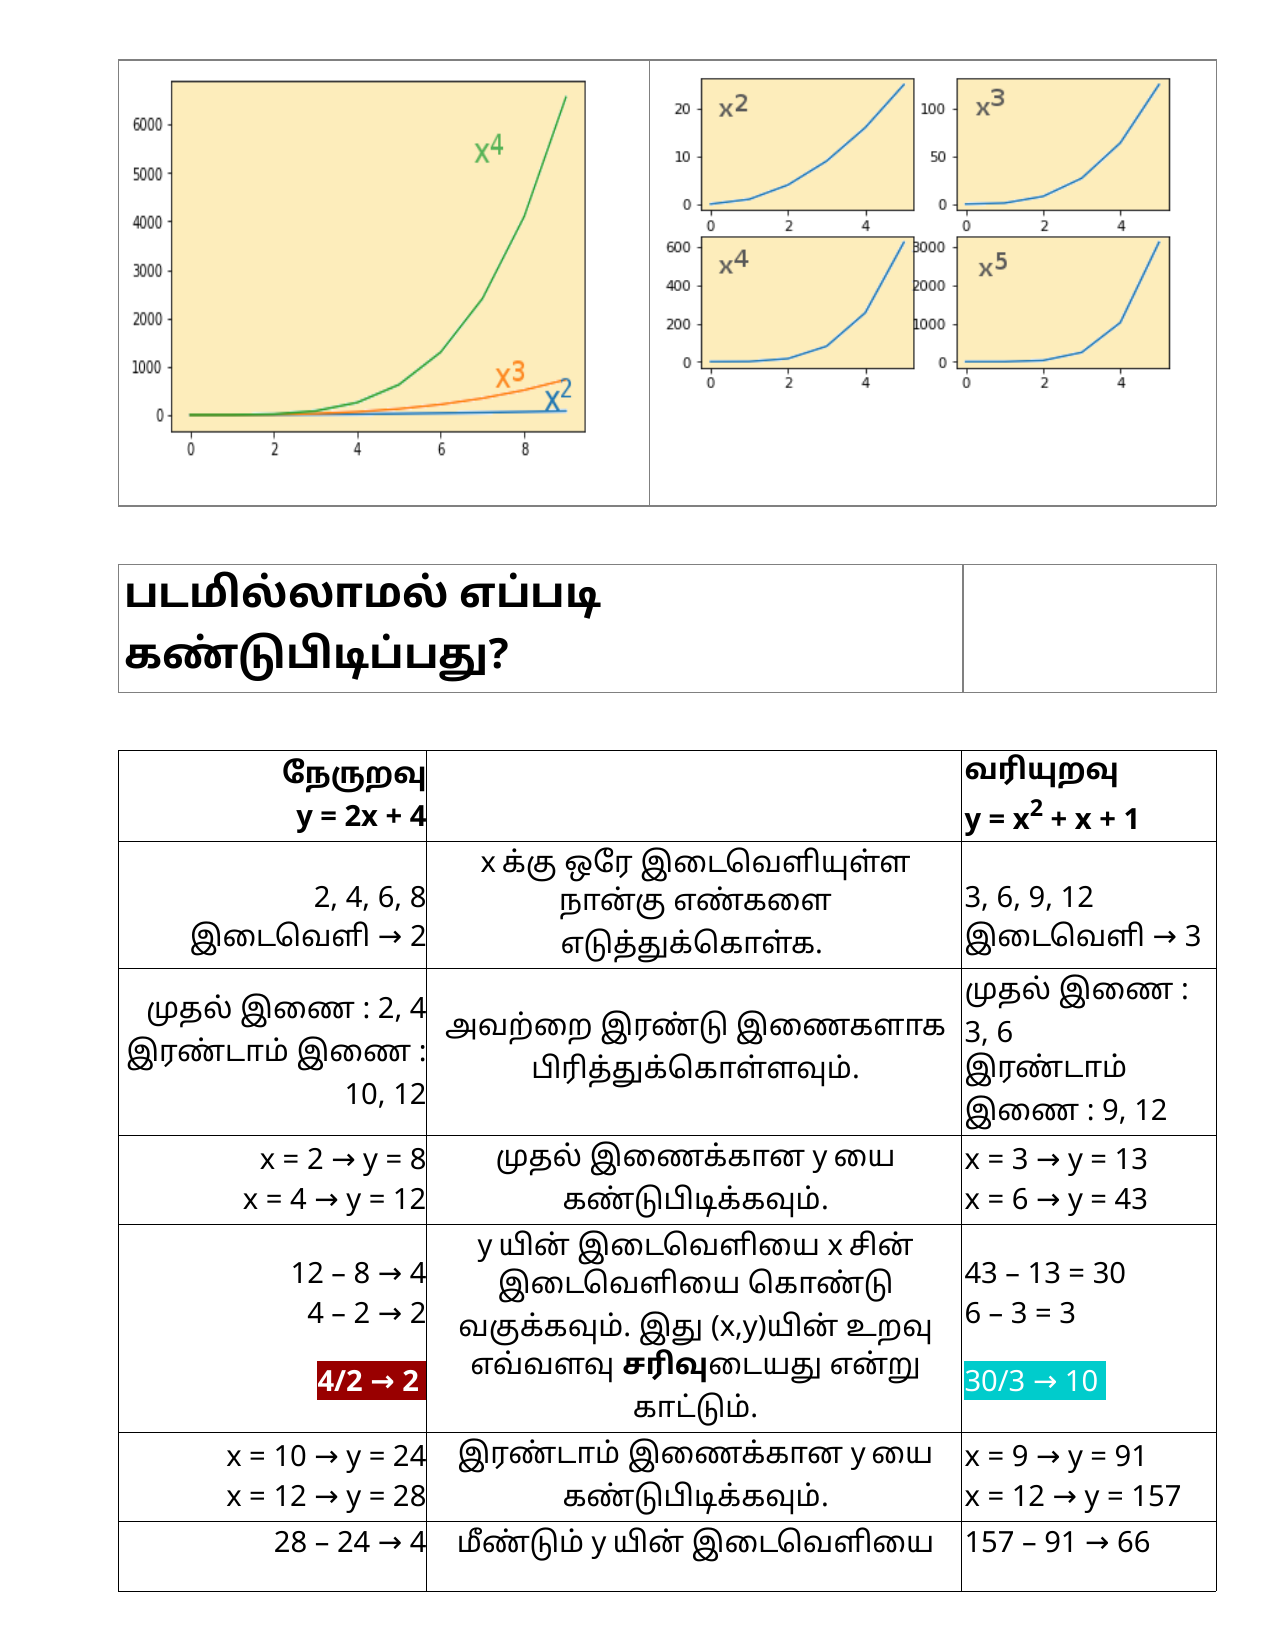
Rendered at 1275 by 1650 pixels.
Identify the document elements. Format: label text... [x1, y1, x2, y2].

table_header [964, 565, 1216, 692]
table_header [119, 61, 649, 505]
table_cell அவற்றை இரண்டு இணைகளாக பிரித்துக்கொள்ளவும். [427, 969, 961, 1135]
table_header படமில்லாமல் எப்படி கண்டுபிடிப்பது? [119, 565, 962, 692]
table_cell முதல் இணை : 2, 4 இரண்டாம் இணை : 10, 12 [119, 969, 426, 1135]
table_cell x = 10 → y = 24 x = 12 → y = 28 [119, 1433, 426, 1521]
table_cell 28 – 24 → 4 [119, 1522, 426, 1591]
table_header வரியுறவு y = x2 + x + 1 [962, 751, 1216, 841]
table_cell முதல் இணைக்கான yயை கண்டுபிடிக்கவும். [427, 1136, 961, 1224]
table_cell 157 – 91 → 66 [962, 1522, 1216, 1591]
table_cell x = 2 → y = 8 x = 4 → y = 12 [119, 1136, 426, 1224]
picture [123, 65, 597, 470]
table_cell x = 3 → y = 13 x = 6 → y = 43 [962, 1136, 1216, 1224]
table_cell இரண்டாம் இணைக்கான yயை கண்டுபிடிக்கவும். [427, 1433, 961, 1521]
picture [655, 65, 1183, 400]
table_cell x = 9 → y = 91 x = 12 → y = 157 [962, 1433, 1216, 1521]
table_cell முதல் இணை : 3, 6 இரண்டாம் இணை : 9, 12 [962, 969, 1216, 1135]
table_cell மீண்டும் yயின் இடைவெளியை [427, 1522, 961, 1591]
table_header [650, 61, 1216, 505]
table_cell 3, 6, 9, 12 இடைவெளி → 3 [962, 842, 1216, 968]
table_cell 12 – 8 → 4 4 – 2 → 2 4/2 → 2 [119, 1225, 426, 1432]
table_cell 2, 4, 6, 8 இடைவெளி → 2 [119, 842, 426, 968]
table_cell xக்கு ஒரே இடைவெளியுள்ள நான்கு எண்களை எடுத்துக்கொள்க. [427, 842, 961, 968]
table_header [427, 751, 961, 841]
table_header நேருறவு y = 2x + 4 [119, 751, 426, 841]
table_cell 43 – 13 = 30 6 – 3 = 3 30/3 → 10 [962, 1225, 1216, 1432]
table_cell yயின் இடைவெளியை xசின் இடைவெளியை கொண்டு வகுக்கவும். இது (x,y)யின் உறவு எவ்வளவு சரிவுடையது என்று காட்டும். [427, 1225, 961, 1432]
